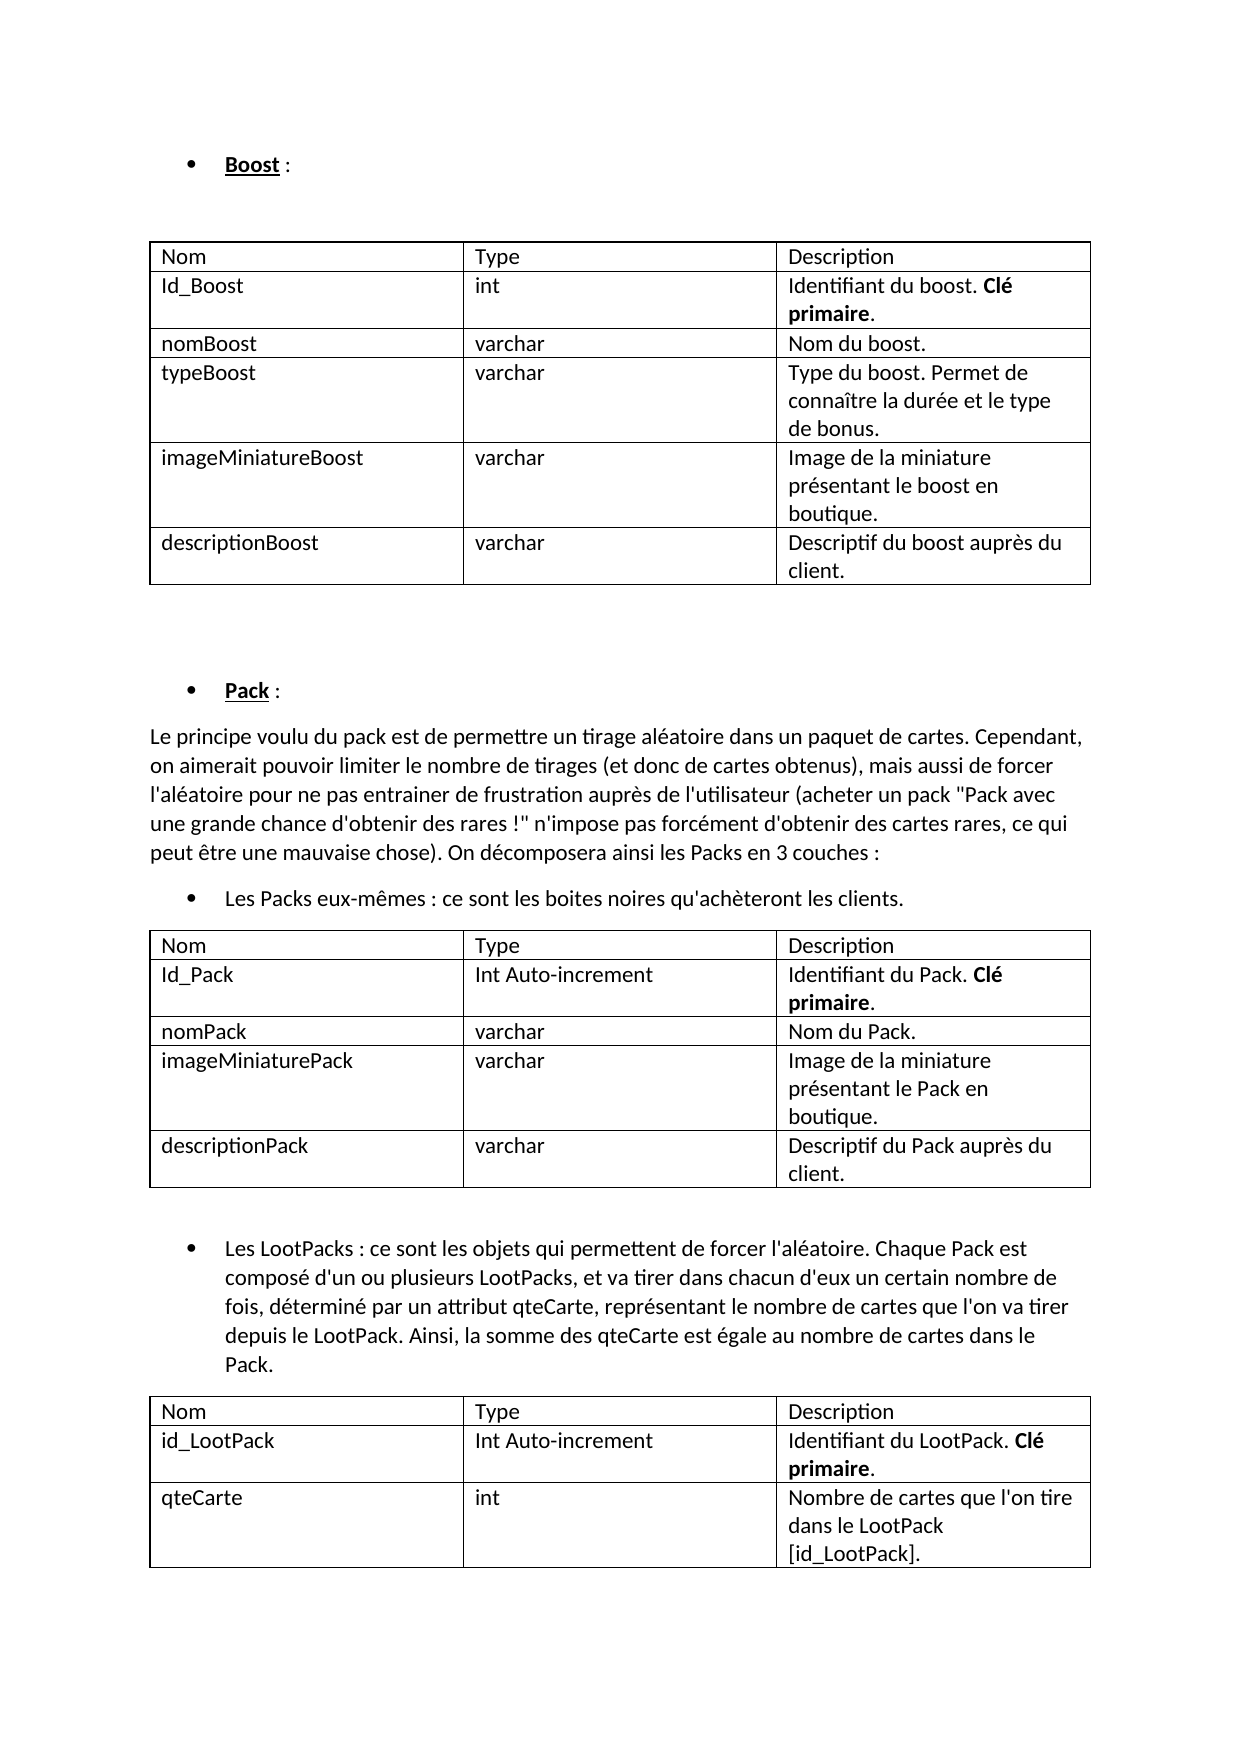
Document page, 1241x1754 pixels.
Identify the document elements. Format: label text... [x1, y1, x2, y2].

table_cell Descriptif du boost auprès du client. [777, 528, 1090, 584]
list Les LootPacks : ce sont les objets qui permettent de forcer l'aléatoire. Chaque Pack est composé d'un ou plusieurs LootPacks, et va tirer dans chacun d'eux un certain nombre de fois, déterminé par un attribut qteCarte, représentant le nombre de cartes que l'on va tirer depuis le LootPack. Ainsi, la somme des qteCarte est égale au nombre de cartes dans le Pack. [187, 1234, 1090, 1378]
table_header Nom [151, 931, 463, 959]
table_cell nomPack [151, 1017, 463, 1045]
table_header Type [464, 931, 776, 959]
table_cell Nom du boost. [777, 329, 1090, 357]
table_cell id_LootPack [151, 1426, 463, 1482]
table_cell varchar [464, 1046, 776, 1130]
table_cell nomBoost [151, 329, 463, 357]
table_cell imageMiniatureBoost [151, 443, 463, 527]
table_header Description [777, 243, 1090, 271]
table_header Nom [151, 1397, 463, 1425]
table_header Description [777, 1397, 1090, 1425]
table_cell varchar [464, 358, 776, 442]
table_cell varchar [464, 1131, 776, 1187]
table_cell Identifiant du LootPack. Clé primaire. [777, 1426, 1090, 1482]
table_cell Type du boost. Permet de connaître la durée et le type de bonus. [777, 358, 1090, 442]
table_cell varchar [464, 329, 776, 357]
table_cell descriptionPack [151, 1131, 463, 1187]
table_cell int [464, 272, 776, 328]
table_cell Nom du Pack. [777, 1017, 1090, 1045]
table_header Type [464, 1397, 776, 1425]
table_cell Image de la miniature présentant le Pack en boutique. [777, 1046, 1090, 1130]
table_cell Nombre de cartes que l'on tire dans le LootPack [id_LootPack]. [777, 1483, 1090, 1567]
table_header Type [464, 243, 776, 271]
table_cell Id_Pack [151, 960, 463, 1016]
table_cell varchar [464, 443, 776, 527]
table_cell varchar [464, 528, 776, 584]
table_cell Int Auto-increment [464, 960, 776, 1016]
table_cell varchar [464, 1017, 776, 1045]
table_cell Image de la miniature présentant le boost en boutique. [777, 443, 1090, 527]
table_cell Descriptif du Pack auprès du client. [777, 1131, 1090, 1187]
table_cell qteCarte [151, 1483, 463, 1567]
table_header Description [777, 931, 1090, 959]
table_cell Id_Boost [151, 272, 463, 328]
table_cell Identifiant du Pack. Clé primaire. [777, 960, 1090, 1016]
list Les Packs eux-mêmes : ce sont les boites noires qu'achèteront les clients. [187, 884, 1090, 912]
table_cell int [464, 1483, 776, 1567]
list Boost : [187, 150, 1090, 178]
table_cell Identifiant du boost. Clé primaire. [777, 272, 1090, 328]
table_header Nom [151, 243, 463, 271]
list Pack : [187, 676, 1090, 704]
text Le principe voulu du pack est de permettre un tirage aléatoire dans un paquet de cartes. Cependant, on aimerait pouvoir limiter le nombre de tirages (et donc de cartes obtenus), mais aussi de forcer l'aléatoire pour ne pas entrainer de frustration auprès de l'utilisateur (acheter un pack "Pack avec une grande chance d'obtenir des rares !" n'impose pas forcément d'obtenir des cartes rares, ce qui peut être une mauvaise chose). On décomposera ainsi les Packs en 3 couches : [150, 722, 1090, 866]
table_cell descriptionBoost [151, 528, 463, 584]
table_cell Int Auto-increment [464, 1426, 776, 1482]
table_cell typeBoost [151, 358, 463, 442]
table_cell imageMiniaturePack [151, 1046, 463, 1130]
